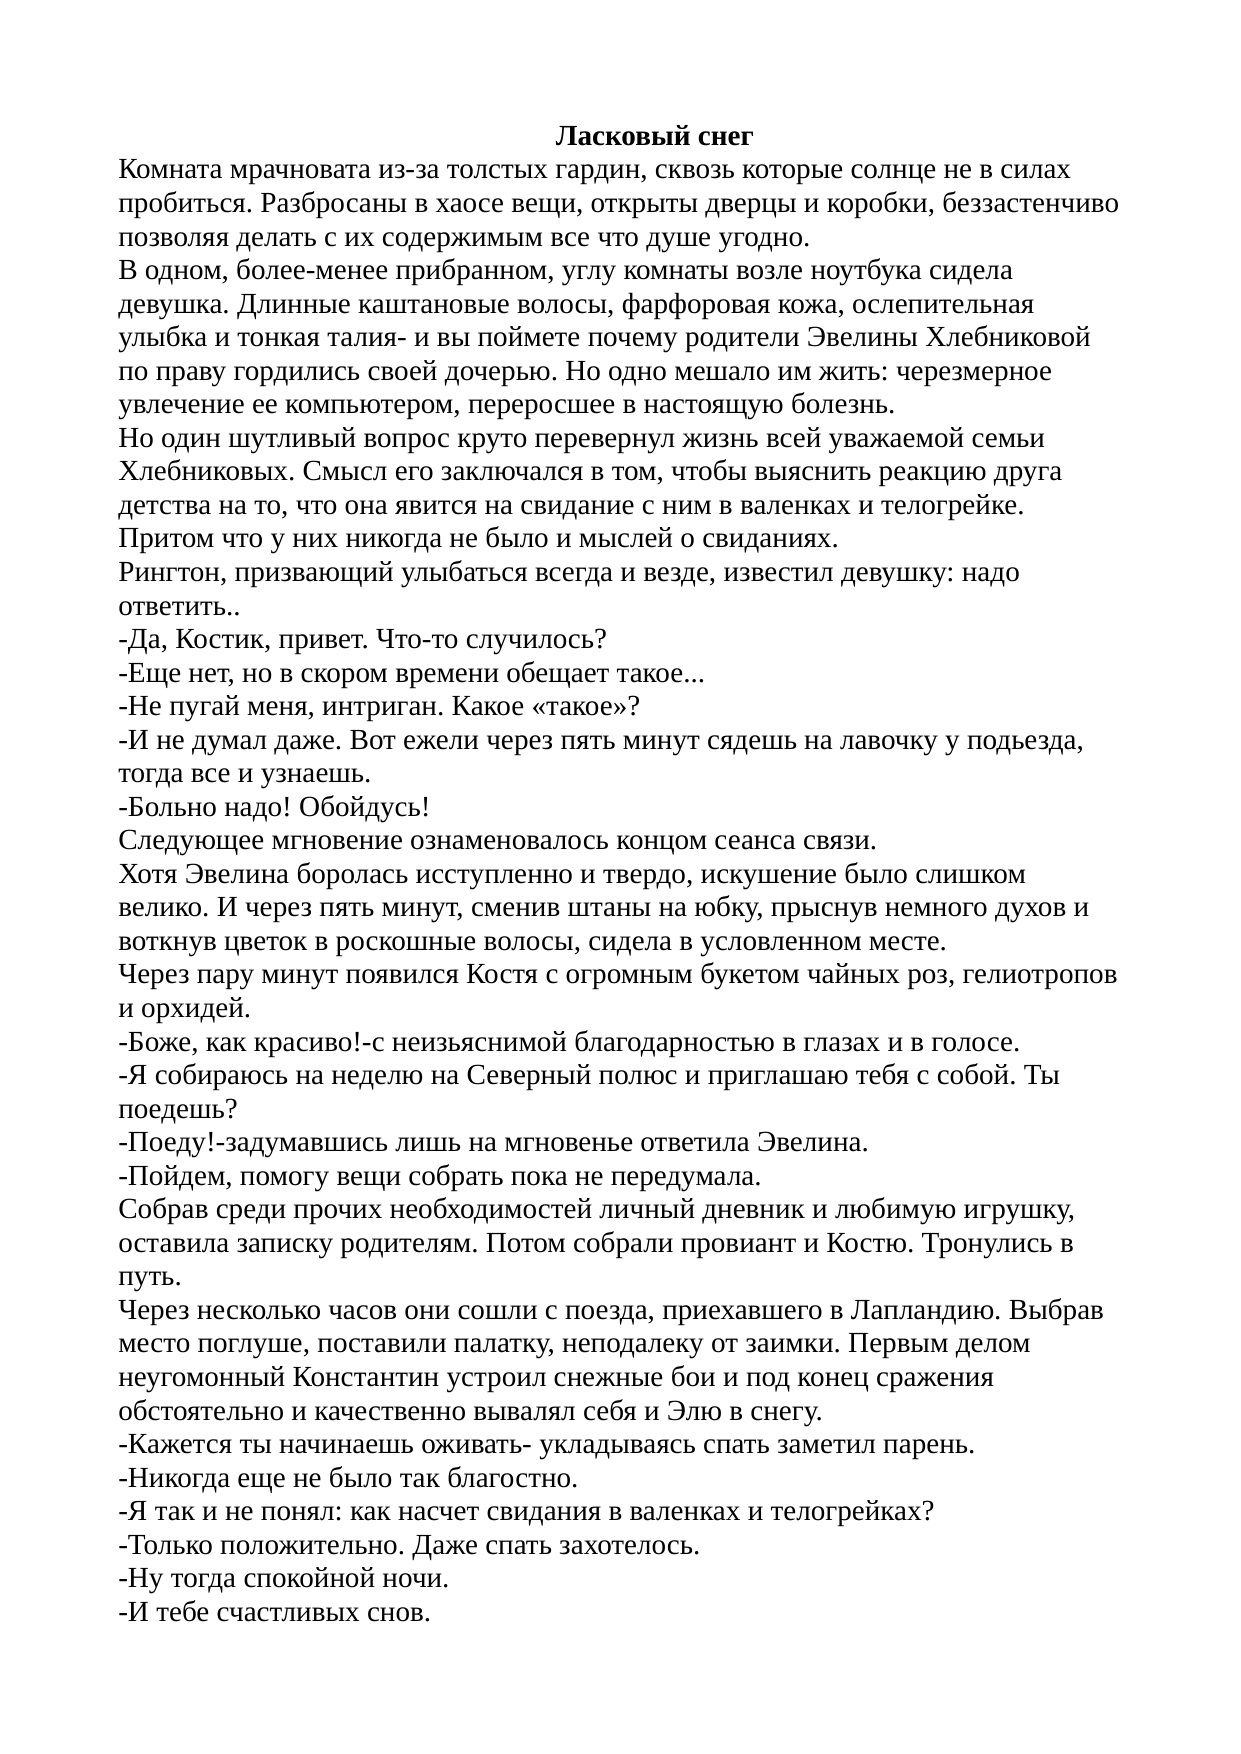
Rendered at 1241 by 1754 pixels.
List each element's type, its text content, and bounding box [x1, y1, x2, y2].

text Через пару минут появился Костя с огромным букетом чайных роз, гелиотропов и орхидей. [118, 957, 1122, 1024]
text -Еще нет, но в скором времени обещает такое... [118, 655, 1122, 688]
text -Да, Костик, привет. Что-то случилось? [118, 621, 1122, 655]
text Ласковый снег [118, 118, 1122, 152]
text Собрав среди прочих необходимостей личный дневник и любимую игрушку, оставила записку родителям. Потом собрали провиант и Костю. Тронулись в путь. [118, 1191, 1122, 1292]
text -Больно надо! Обойдусь! [118, 789, 1122, 822]
text -Не пугай меня, интриган. Какое «такое»? [118, 688, 1122, 722]
text -Кажется ты начинаешь оживать- укладываясь спать заметил парень. [118, 1426, 1122, 1460]
text Комната мрачновата из-за толстых гардин, сквозь которые солнце не в силах пробиться. Разбросаны в хаосе вещи, открыты дверцы и коробки, беззастенчиво позволяя делать с их содержимым все что душе угодно. [118, 152, 1122, 252]
text -Ну тогда спокойной ночи. [118, 1560, 1122, 1594]
text Рингтон, призвающий улыбаться всегда и везде, известил девушку: надо ответить.. [118, 554, 1122, 621]
text -И не думал даже. Вот ежели через пять минут сядешь на лавочку у подьезда, тогда все и узнаешь. [118, 722, 1122, 789]
text Следующее мгновение ознаменовалось концом сеанса связи. [118, 822, 1122, 856]
text Хотя Эвелина боролась исступленно и твердо, искушение было слишком велико. И через пять минут, сменив штаны на юбку, прыснув немного духов и воткнув цветок в роскошные волосы, сидела в условленном месте. [118, 856, 1122, 957]
text -Никогда еще не было так благостно. [118, 1460, 1122, 1493]
text -Боже, как красиво!-с неизьяснимой благодарностью в глазах и в голосе. [118, 1024, 1122, 1057]
text -Я так и не понял: как насчет свидания в валенках и телогрейках? [118, 1493, 1122, 1527]
text В одном, более-менее прибранном, углу комнаты возле ноутбука сидела девушка. Длинные каштановые волосы, фарфоровая кожа, ослепительная улыбка и тонкая талия- и вы поймете почему родители Эвелины Хлебниковой по праву гордились своей дочерью. Но одно мешало им жить: черезмерное увлечение ее компьютером, переросшее в настоящую болезнь. [118, 252, 1122, 420]
text Но один шутливый вопрос круто перевернул жизнь всей уважаемой семьи Хлебниковых. Смысл его заключался в том, чтобы выяснить реакцию друга детства на то, что она явится на свидание с ним в валенках и телогрейке. Притом что у них никогда не было и мыслей о свиданиях. [118, 420, 1122, 554]
text -Я собираюсь на неделю на Северный полюс и приглашаю тебя с собой. Ты поедешь? [118, 1057, 1122, 1124]
text -Пойдем, помогу вещи собрать пока не передумала. [118, 1158, 1122, 1191]
text -Только положительно. Даже спать захотелось. [118, 1527, 1122, 1560]
text -Поеду!-задумавшись лишь на мгновенье ответила Эвелина. [118, 1124, 1122, 1158]
text -И тебе счастливых снов. [118, 1594, 1122, 1627]
text Через несколько часов они сошли с поезда, приехавшего в Лапландию. Выбрав место поглуше, поставили палатку, неподалеку от заимки. Первым делом неугомонный Константин устроил снежные бои и под конец сражения обстоятельно и качественно вывалял себя и Элю в снегу. [118, 1292, 1122, 1426]
